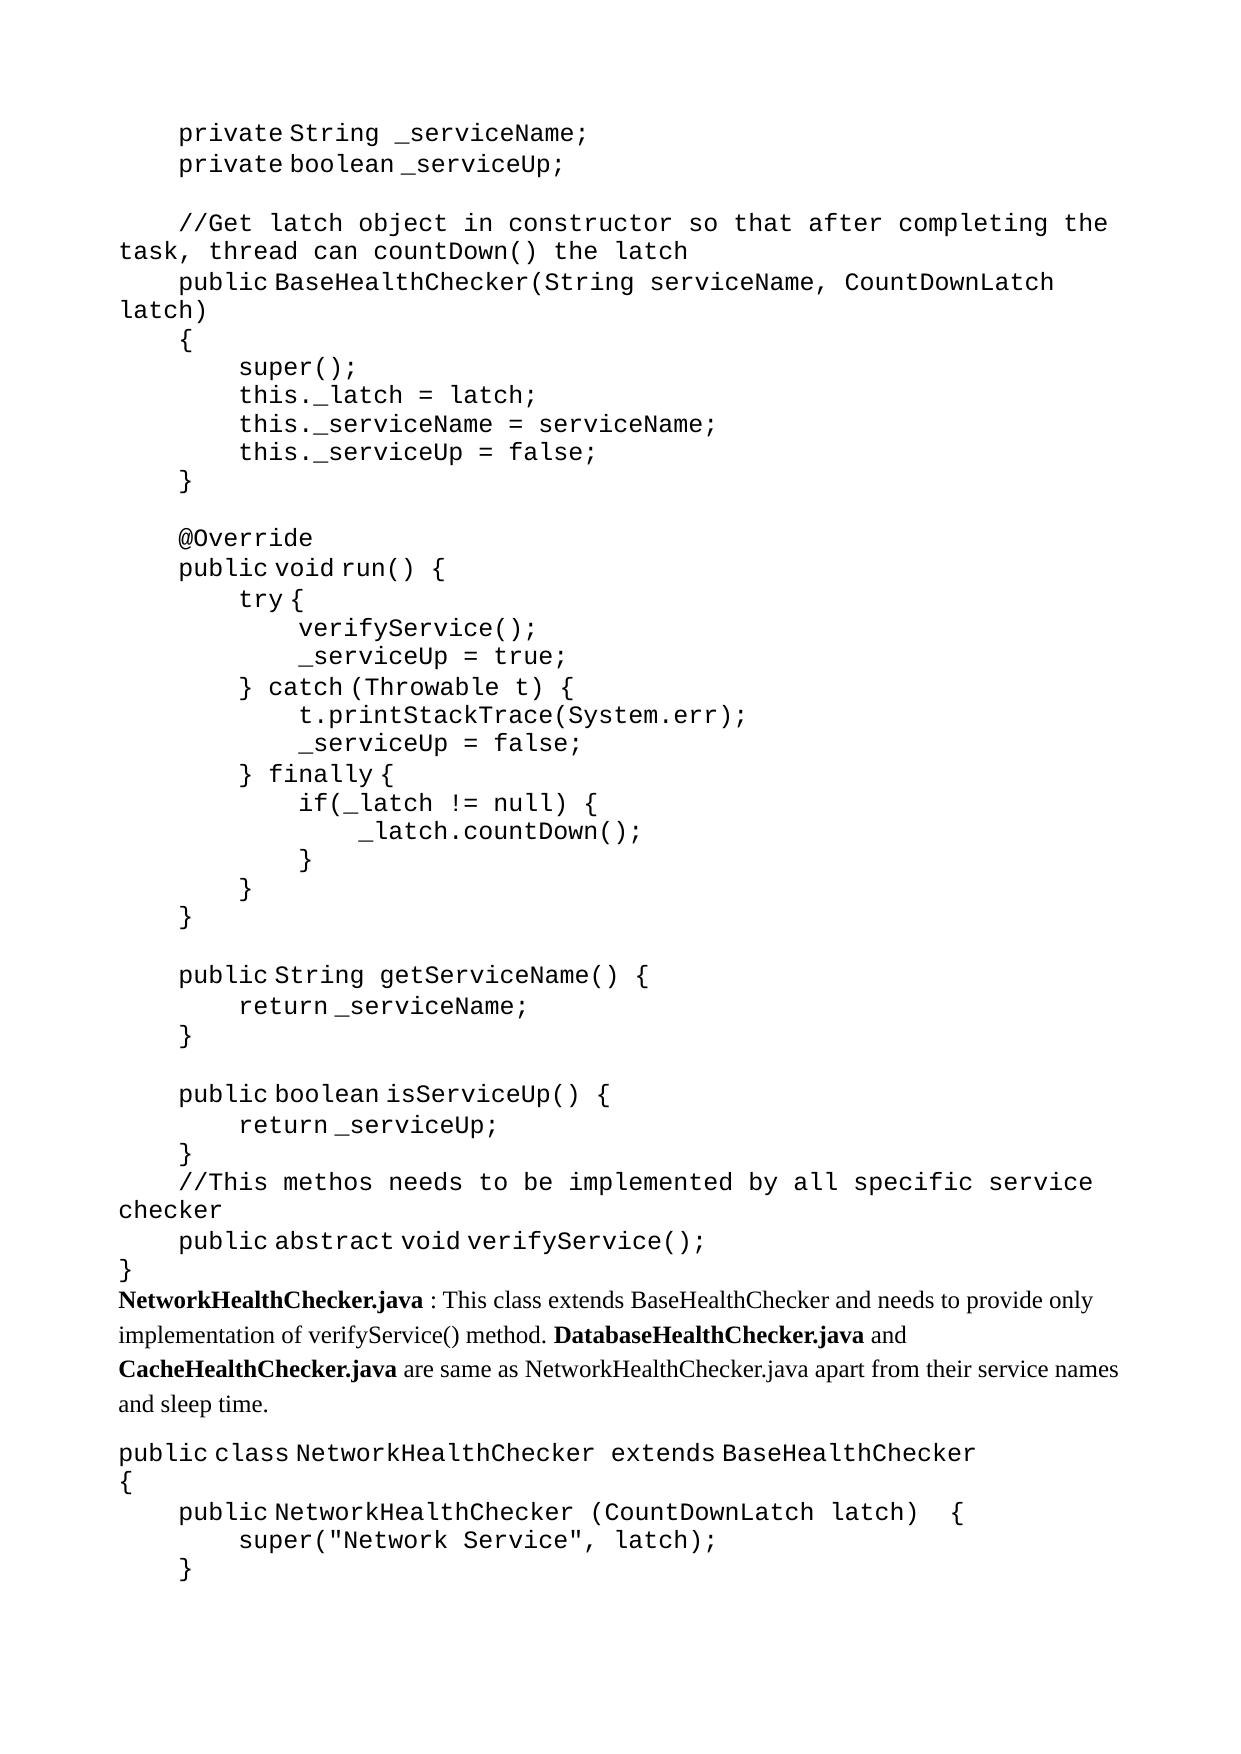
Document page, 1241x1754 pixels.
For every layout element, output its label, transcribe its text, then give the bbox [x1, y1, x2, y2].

table_header public class NetworkHealthChecker extends BaseHealthChecker { public NetworkHealthChecker (CountDownLatch latch) { super("Network Service", latch); } [118, 1438, 1081, 1615]
table_header private String _serviceName; private boolean _serviceUp; //Get latch object in constructor so that after completing the task, thread can countDown() the latch public BaseHealthChecker(String serviceName, CountDownLatch latch) { super(); this._latch = latch; this._serviceName = serviceName; this._serviceUp = false; } @Override public void run() { try { verifyService(); _serviceUp = true; } catch (Throwable t) { t.printStackTrace(System.err); _serviceUp = false; } finally { if(_latch != null) { _latch.countDown(); } } } public String getServiceName() { return _serviceName; } public boolean isServiceUp() { return _serviceUp; } //This methos needs to be implemented by all specific service checker public abstract void verifyService(); } [118, 118, 1122, 1285]
text NetworkHealthChecker.java : This class extends BaseHealthChecker and needs to provide only implementation of verifyService() method. DatabaseHealthChecker.java and CacheHealthChecker.java are same as NetworkHealthChecker.java apart from their service names and sleep time. [118, 1285, 1122, 1417]
